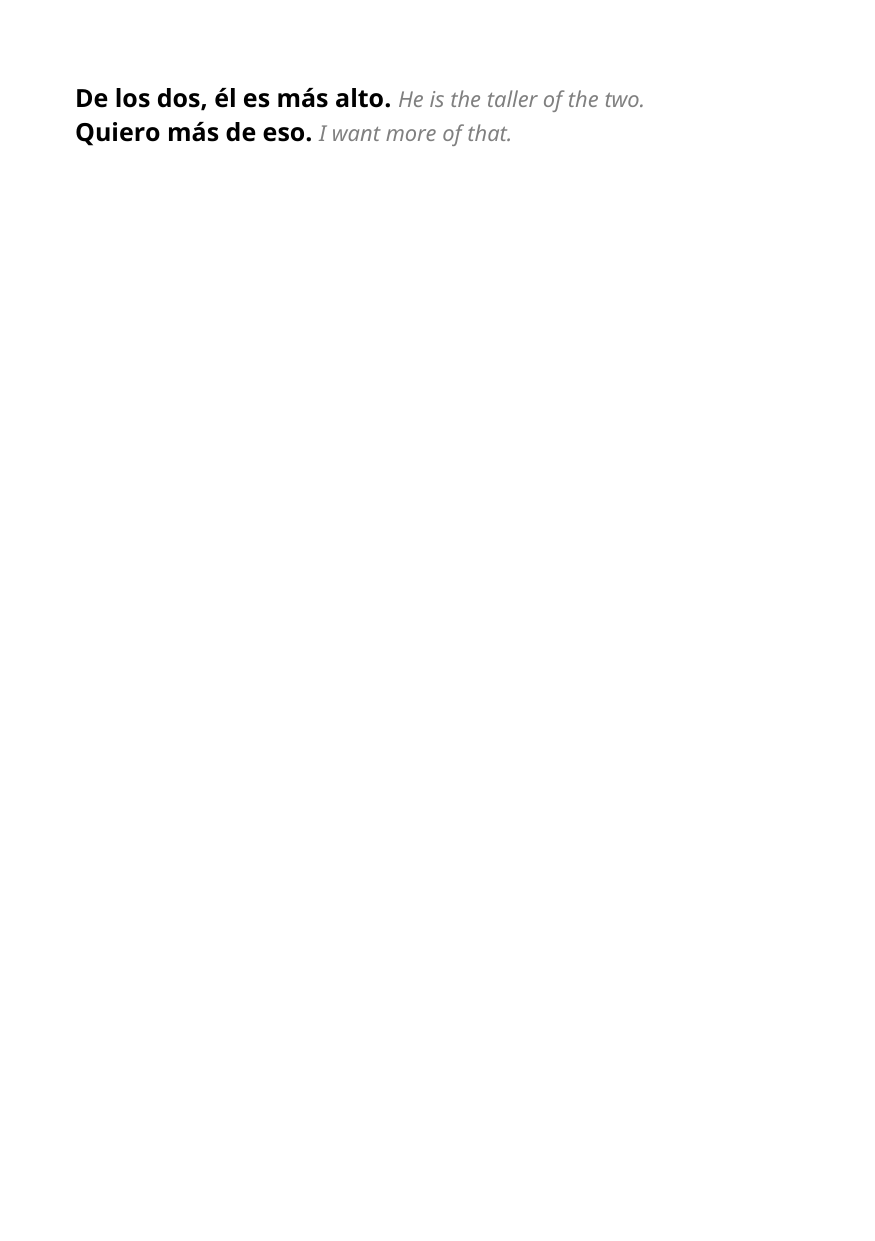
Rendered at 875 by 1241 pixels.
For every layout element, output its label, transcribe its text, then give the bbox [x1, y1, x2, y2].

text Quiero más de eso. I want more of that. [75, 115, 799, 149]
text De los dos, él es más alto. He is the taller of the two. [75, 81, 799, 115]
